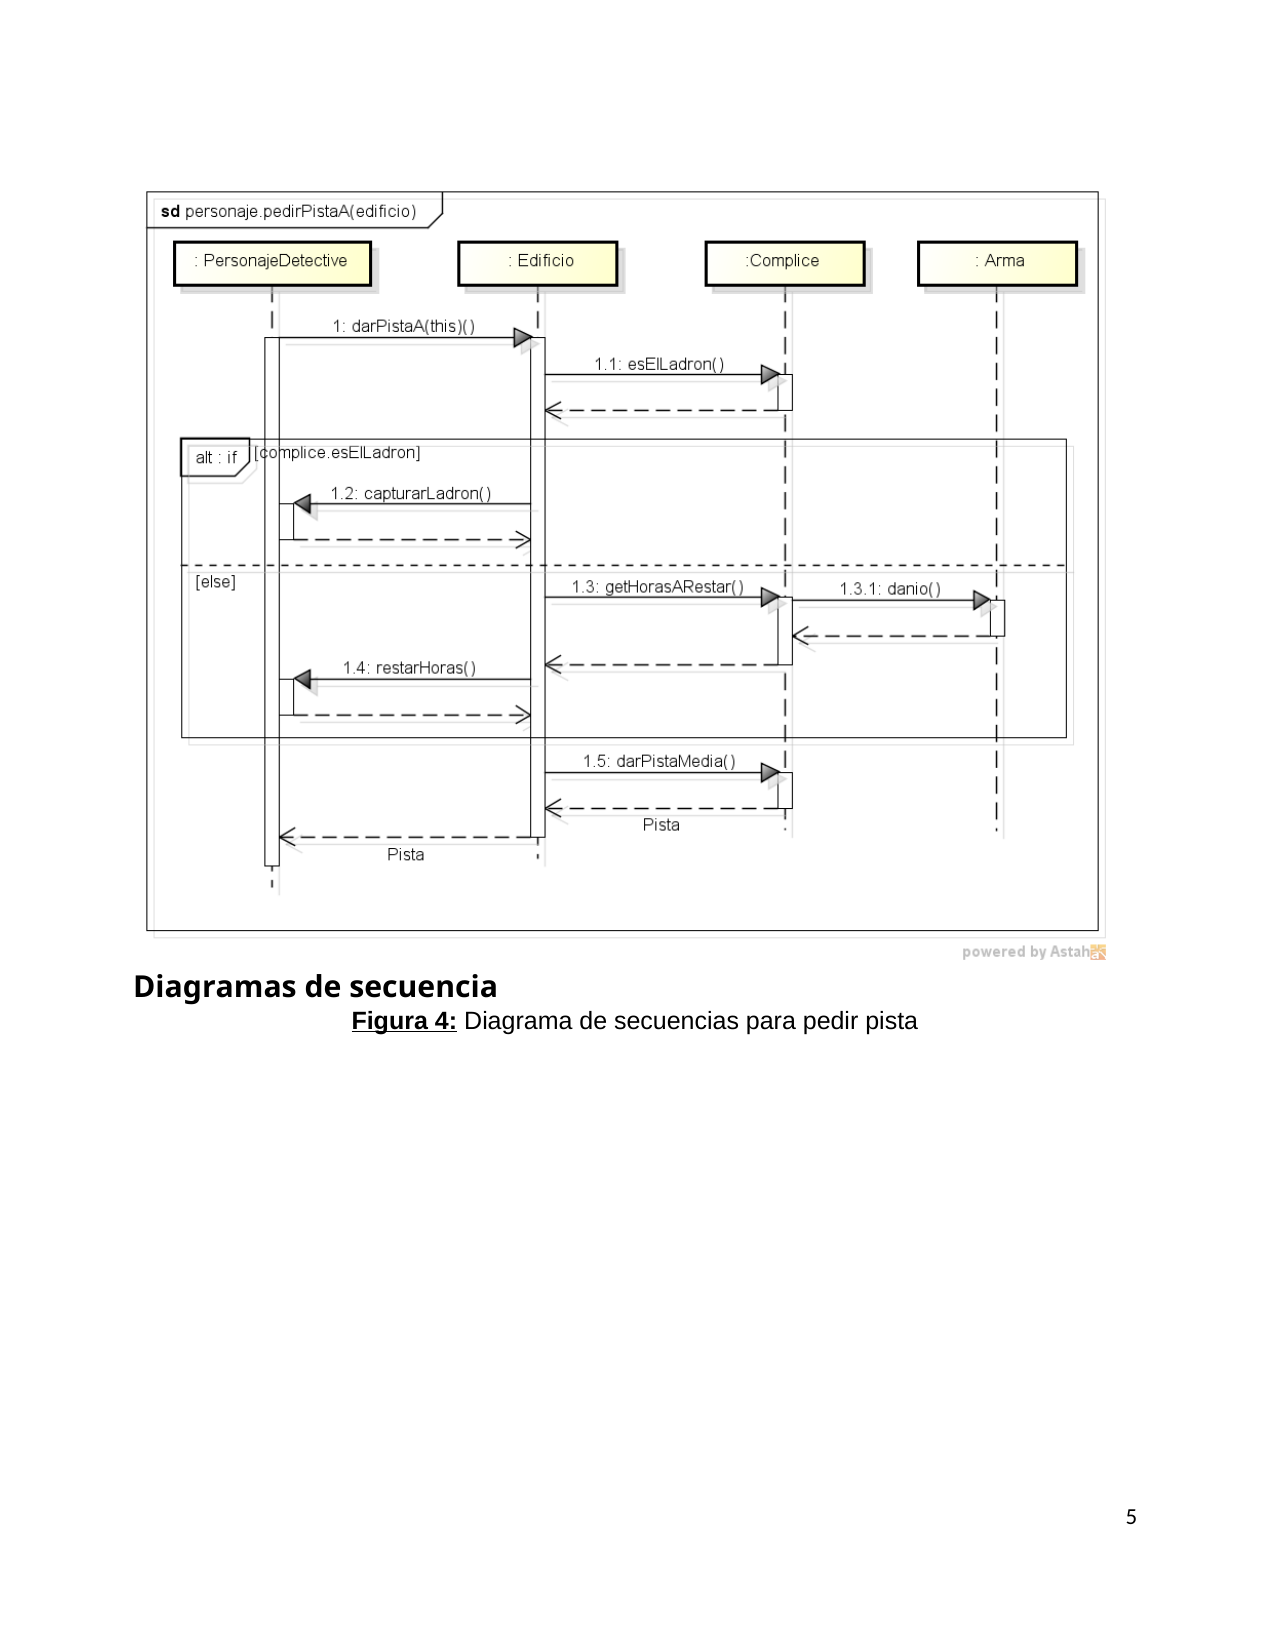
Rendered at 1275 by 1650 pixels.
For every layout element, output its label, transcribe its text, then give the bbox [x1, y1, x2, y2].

text Diagramas de secuencia [133, 142, 1137, 1006]
text Figura 4: Diagrama de secuencias para pedir pista [133, 1006, 1137, 1034]
